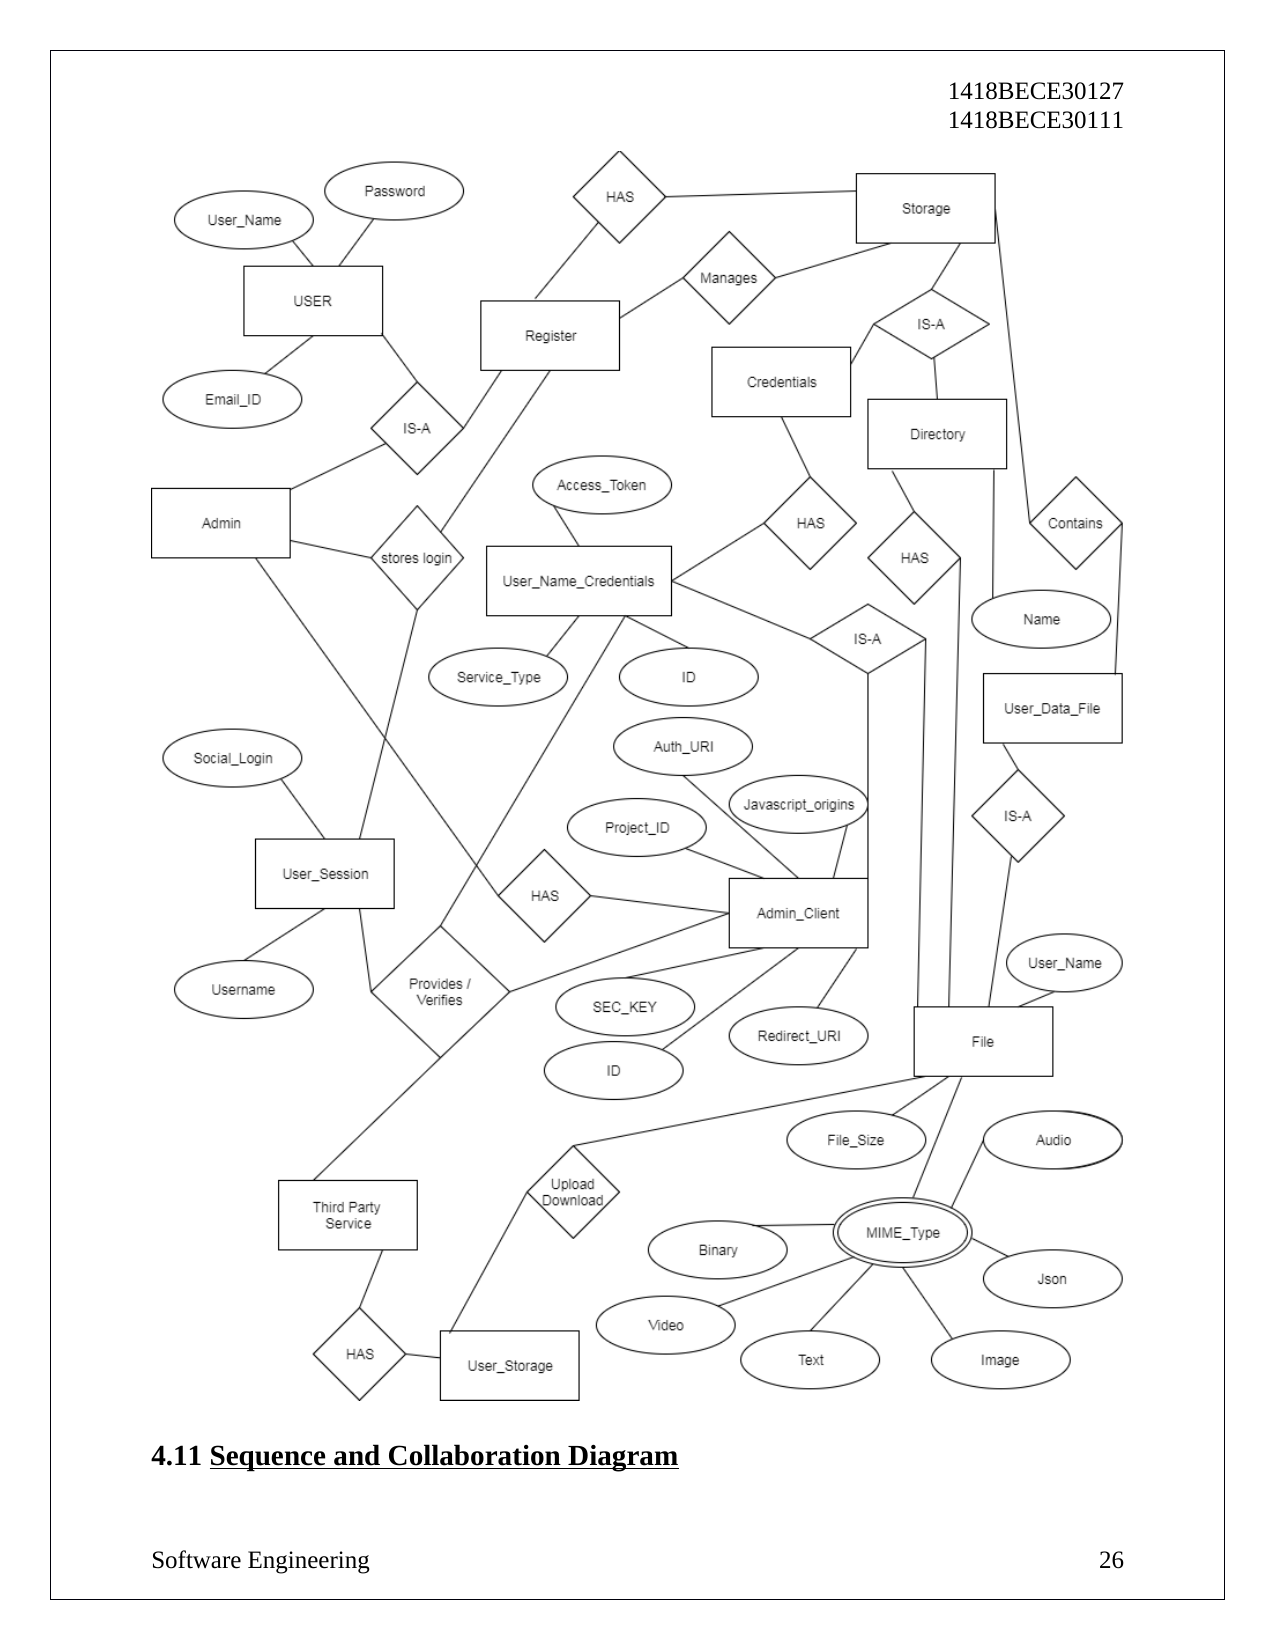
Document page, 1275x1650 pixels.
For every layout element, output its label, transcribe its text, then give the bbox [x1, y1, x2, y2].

picture [151, 151, 1124, 1401]
text 4.11 Sequence and Collaboration Diagram [151, 1438, 1124, 1472]
